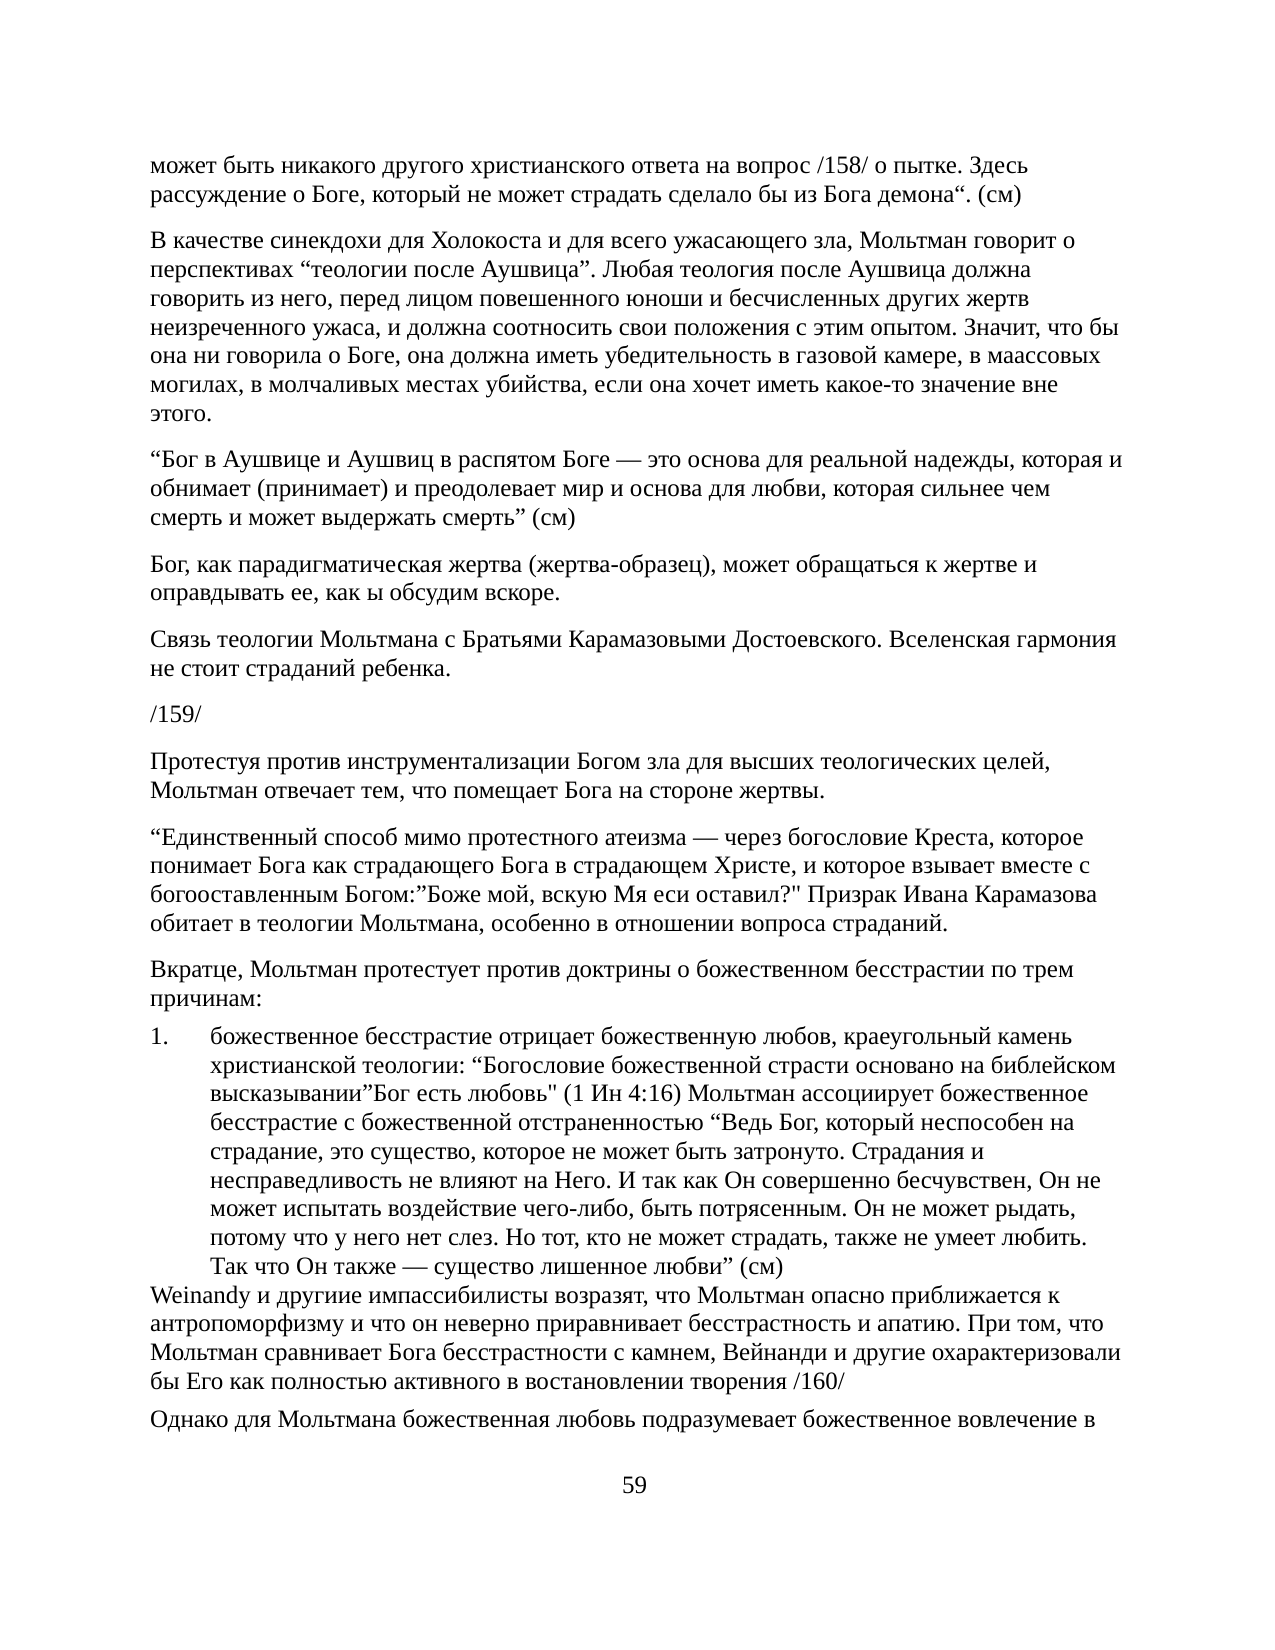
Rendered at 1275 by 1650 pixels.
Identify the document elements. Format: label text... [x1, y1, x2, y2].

text “Бог в Аушвице и Аушвиц в распятом Боге — это основа для реальной надежды, которая и обнимает (принимает) и преодолевает мир и основа для любви, которая сильнее чем смерть и может выдержать смерть” (см) [150, 444, 1125, 531]
text может быть никакого другого христианского ответа на вопрос /158/ о пытке. Здесь рассуждение о Боге, который не может страдать сделало бы из Бога демона“. (см) [150, 150, 1125, 207]
text /159/ [150, 699, 1125, 728]
text Однако для Мольтмана божественная любовь подразумевает божественное вовлечение в [150, 1404, 1125, 1432]
text Связь теологии Мольтмана с Братьями Карамазовыми Достоевского. Вселенская гармония не стоит страданий ребенка. [150, 624, 1125, 682]
text В качестве синекдохи для Холокоста и для всего ужасающего зла, Мольтман говорит о перспективах “теологии после Аушвица”. Любая теология после Аушвица должна говорить из него, перед лицом повешенного юноши и бесчисленных других жертв неизреченного ужаса, и должна соотносить свои положения с этим опытом. Значит, что бы она ни говорила о Боге, она должна иметь убедительность в газовой камере, в маассовых могилах, в молчаливых местах убийства, если она хочет иметь какое-то значение вне этого. [150, 225, 1125, 427]
text Протестуя против инструментализации Богом зла для высших теологических целей, Мольтман отвечает тем, что помещает Бога на стороне жертвы. [150, 746, 1125, 804]
list божественное бесстрастие отрицает божественную любов, краеугольный камень христианской теологии: “Богословие божественной страсти основано на библейском высказывании”Бог есть любовь" (1 Ин 4:16) Мольтман ассоциирует божественное бесстрастие с божественной отстраненностью “Ведь Бог, который неспособен на страдание, это существо, которое не может быть затронуто. Страдания и несправедливость не влияют на Него. И так как Он совершенно бесчувствен, Он не может испытать воздействие чего-либо, быть потрясенным. Он не может рыдать, потому что у него нет слез. Но тот, кто не может страдать, также не умеет любить. Так что Он также — существо лишенное любви” (см) [150, 1021, 1125, 1280]
text Вкратце, Мольтман протестует против доктрины о божественном бесстрастии по трем причинам: [150, 954, 1125, 1012]
text “Единственный способ мимо протестного атеизма — через богословие Креста, которое понимает Бога как страдающего Бога в страдающем Христе, и которое взывает вместе с богооставленным Богом:”Боже мой, вскую Мя еси оставил?" Призрак Ивана Карамазова обитает в теологии Мольтмана, особенно в отношении вопроса страданий. [150, 822, 1125, 937]
text Бог, как парадигматическая жертва (жертва-образец), может обращаться к жертве и оправдывать ее, как ы обсудим вскоре. [150, 549, 1125, 606]
text Weinandy и другиие импассибилисты возразят, что Мольтман опасно приближается к антропоморфизму и что он неверно приравнивает бесстрастность и апатию. При том, что Мольтман сравнивает Бога бесстрастности с камнем, Вейнанди и другие охарактеризовали бы Его как полностью активного в востановлении творения /160/ [150, 1280, 1125, 1395]
